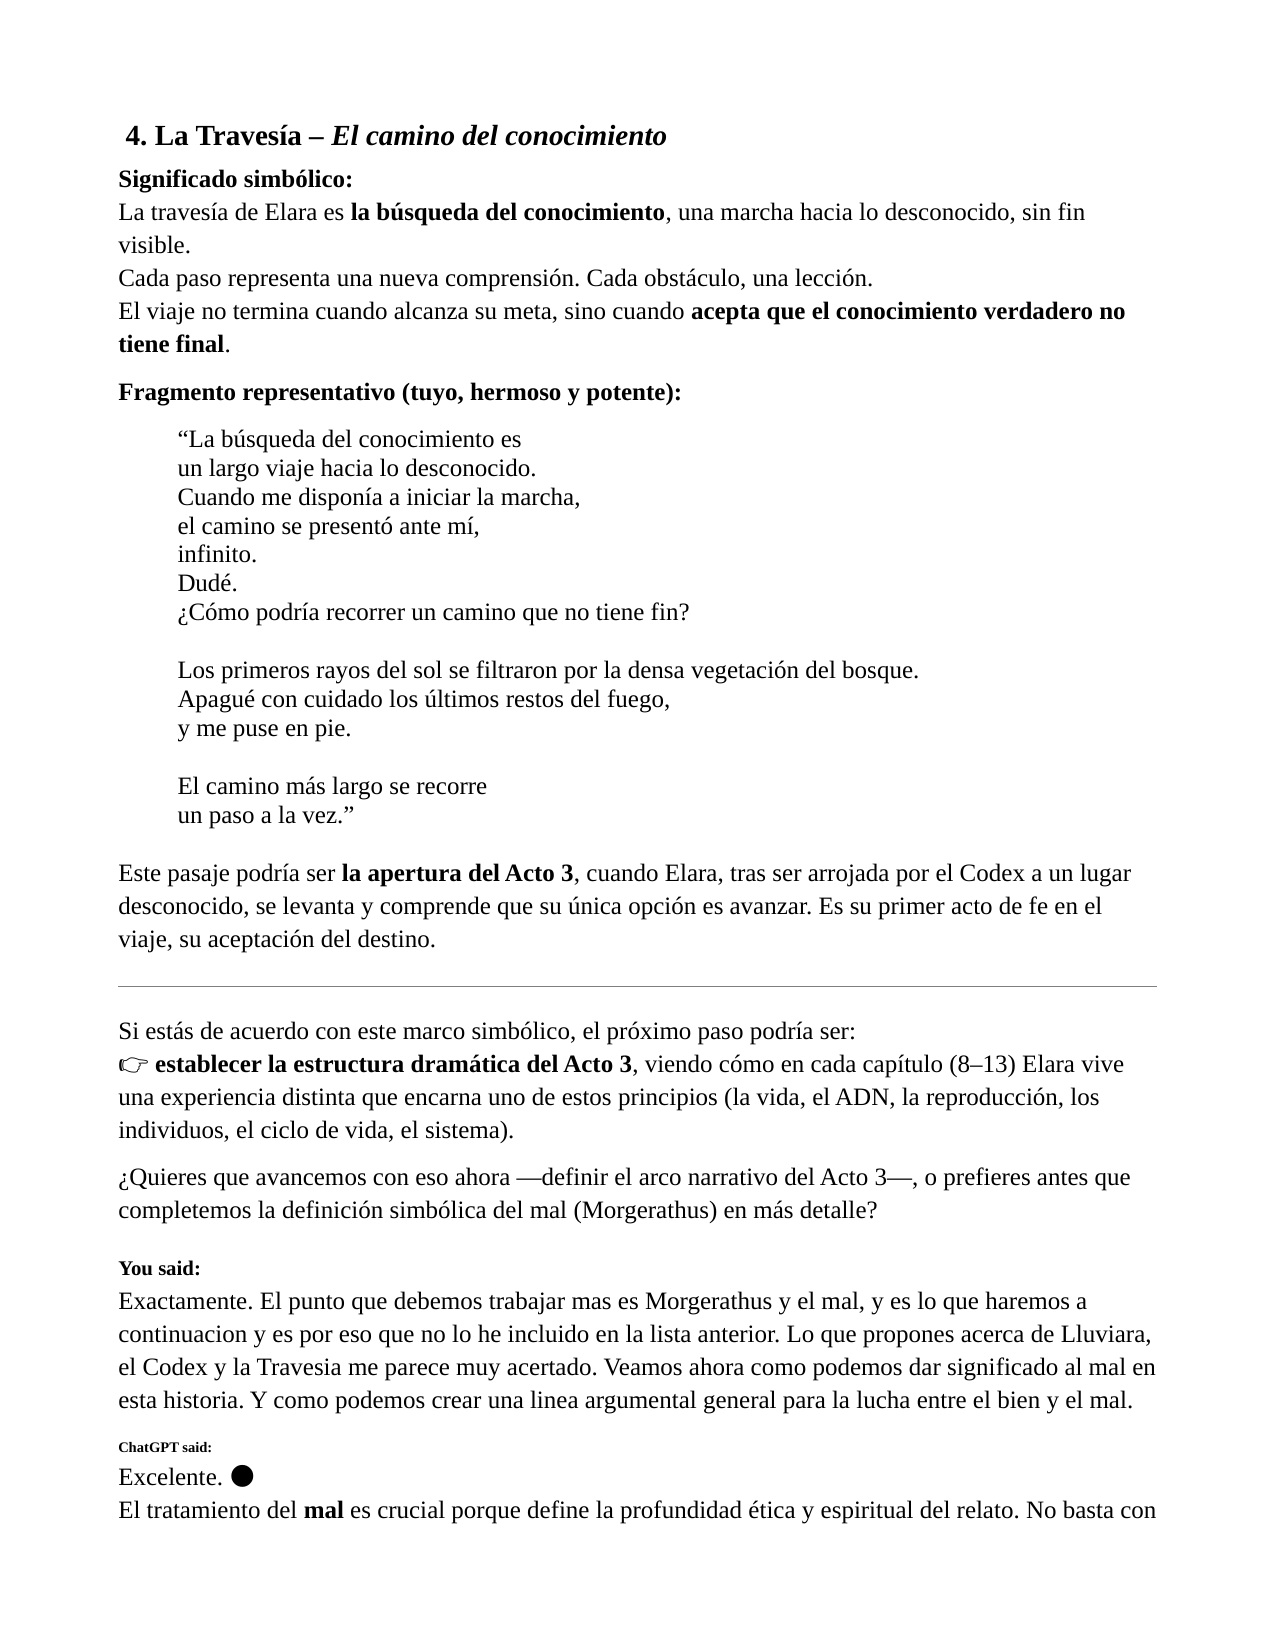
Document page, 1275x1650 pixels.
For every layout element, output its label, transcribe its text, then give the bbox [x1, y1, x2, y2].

subtitle 🛤️ 4. La Travesía – El camino del conocimiento [118, 118, 1157, 152]
text Excelente. 🌑 El tratamiento del mal es crucial porque define la profundidad ética y espiritual del relato. No basta con [118, 1462, 1157, 1524]
text Este pasaje podría ser la apertura del Acto 3, cuando Elara, tras ser arrojada por el Codex a un lugar desconocido, se levanta y comprende que su única opción es avanzar. Es su primer acto de fe en el viaje, su aceptación del destino. [118, 858, 1157, 953]
text Los primeros rayos del sol se filtraron por la densa vegetación del bosque. Apagué con cuidado los últimos restos del fuego, y me puse en pie. [177, 655, 1098, 741]
text El camino más largo se recorre un paso a la vez.” [177, 771, 1098, 828]
subtitle You said: [118, 1256, 1157, 1280]
text Si estás de acuerdo con este marco simbólico, el próximo paso podría ser: 👉 establecer la estructura dramática del Acto 3, viendo cómo en cada capítulo (8–13) Elara vive una experiencia distinta que encarna uno de estos principios (la vida, el ADN, la reproducción, los individuos, el ciclo de vida, el sistema). [118, 1016, 1157, 1144]
text Fragmento representativo (tuyo, hermoso y potente): [118, 377, 1157, 406]
text Significado simbólico: La travesía de Elara es la búsqueda del conocimiento, una marcha hacia lo desconocido, sin fin visible. Cada paso representa una nueva comprensión. Cada obstáculo, una lección. El viaje no termina cuando alcanza su meta, sino cuando acepta que el conocimiento verdadero no tiene final. [118, 164, 1157, 358]
text “La búsqueda del conocimiento es un largo viaje hacia lo desconocido. Cuando me disponía a iniciar la marcha, el camino se presentó ante mí, infinito. Dudé. ¿Cómo podría recorrer un camino que no tiene fin? [177, 424, 1098, 626]
subtitle ChatGPT said: [118, 1439, 1157, 1456]
text Exactamente. El punto que debemos trabajar mas es Morgerathus y el mal, y es lo que haremos a continuacion y es por eso que no lo he incluido en la lista anterior. Lo que propones acerca de Lluviara, el Codex y la Travesia me parece muy acertado. Veamos ahora como podemos dar significado al mal en esta historia. Y como podemos crear una linea argumental general para la lucha entre el bien y el mal. [118, 1286, 1157, 1414]
text ¿Quieres que avancemos con eso ahora —definir el arco narrativo del Acto 3—, o prefieres antes que completemos la definición simbólica del mal (Morgerathus) en más detalle? [118, 1162, 1157, 1224]
